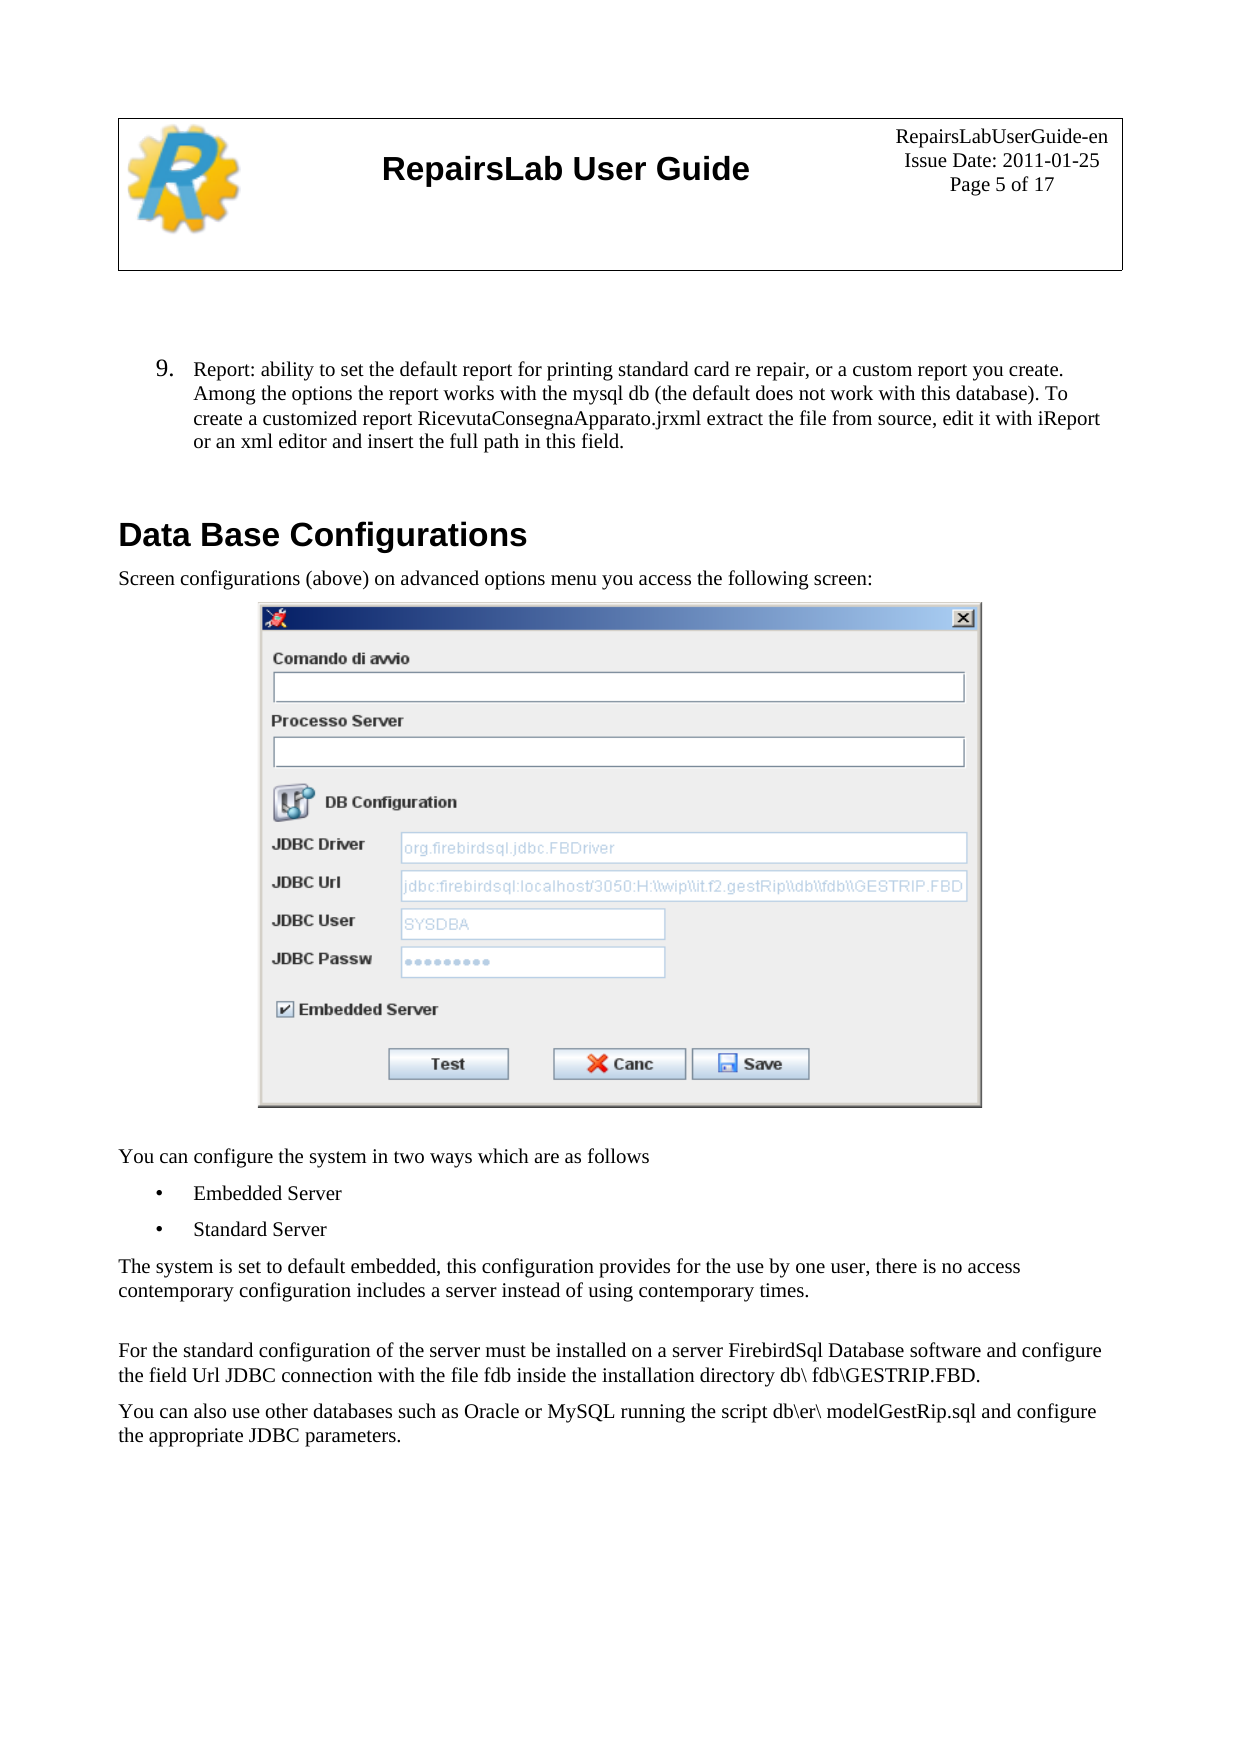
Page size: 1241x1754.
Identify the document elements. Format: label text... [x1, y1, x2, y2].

text You can also use other databases such as Oracle or MySQL running the script db\er\ modelGestRip.sql and configure the appropriate JDBC parameters. [118, 1399, 1122, 1447]
list Standard Server [156, 1217, 1122, 1241]
subtitle Data Base Configurations [118, 515, 1122, 554]
picture [127, 123, 241, 236]
text The system is set to default embedded, this configuration provides for the use by one user, there is no access contemporary configuration includes a server instead of using contemporary times. [118, 1254, 1122, 1302]
picture [257, 602, 983, 1108]
text Screen configurations (above) on advanced options menu you access the following screen: [118, 566, 1122, 590]
list Embedded Server [156, 1181, 1122, 1205]
text For the standard configuration of the server must be installed on a server FirebirdSql Database software and configure the field Url JDBC connection with the file fdb inside the installation directory db\ fdb\GESTRIP.FBD. [118, 1338, 1122, 1387]
list Report: ability to set the default report for printing standard card re repair, or a custom report you create. Among the options the report works with the mysql db (the default does not work with this database). To create a customized report RicevutaConsegnaApparato.jrxml extract the file from source, edit it with iReport or an xml editor and insert the full path in this field. [156, 353, 1122, 453]
text You can configure the system in two ways which are as follows [118, 1144, 1122, 1168]
